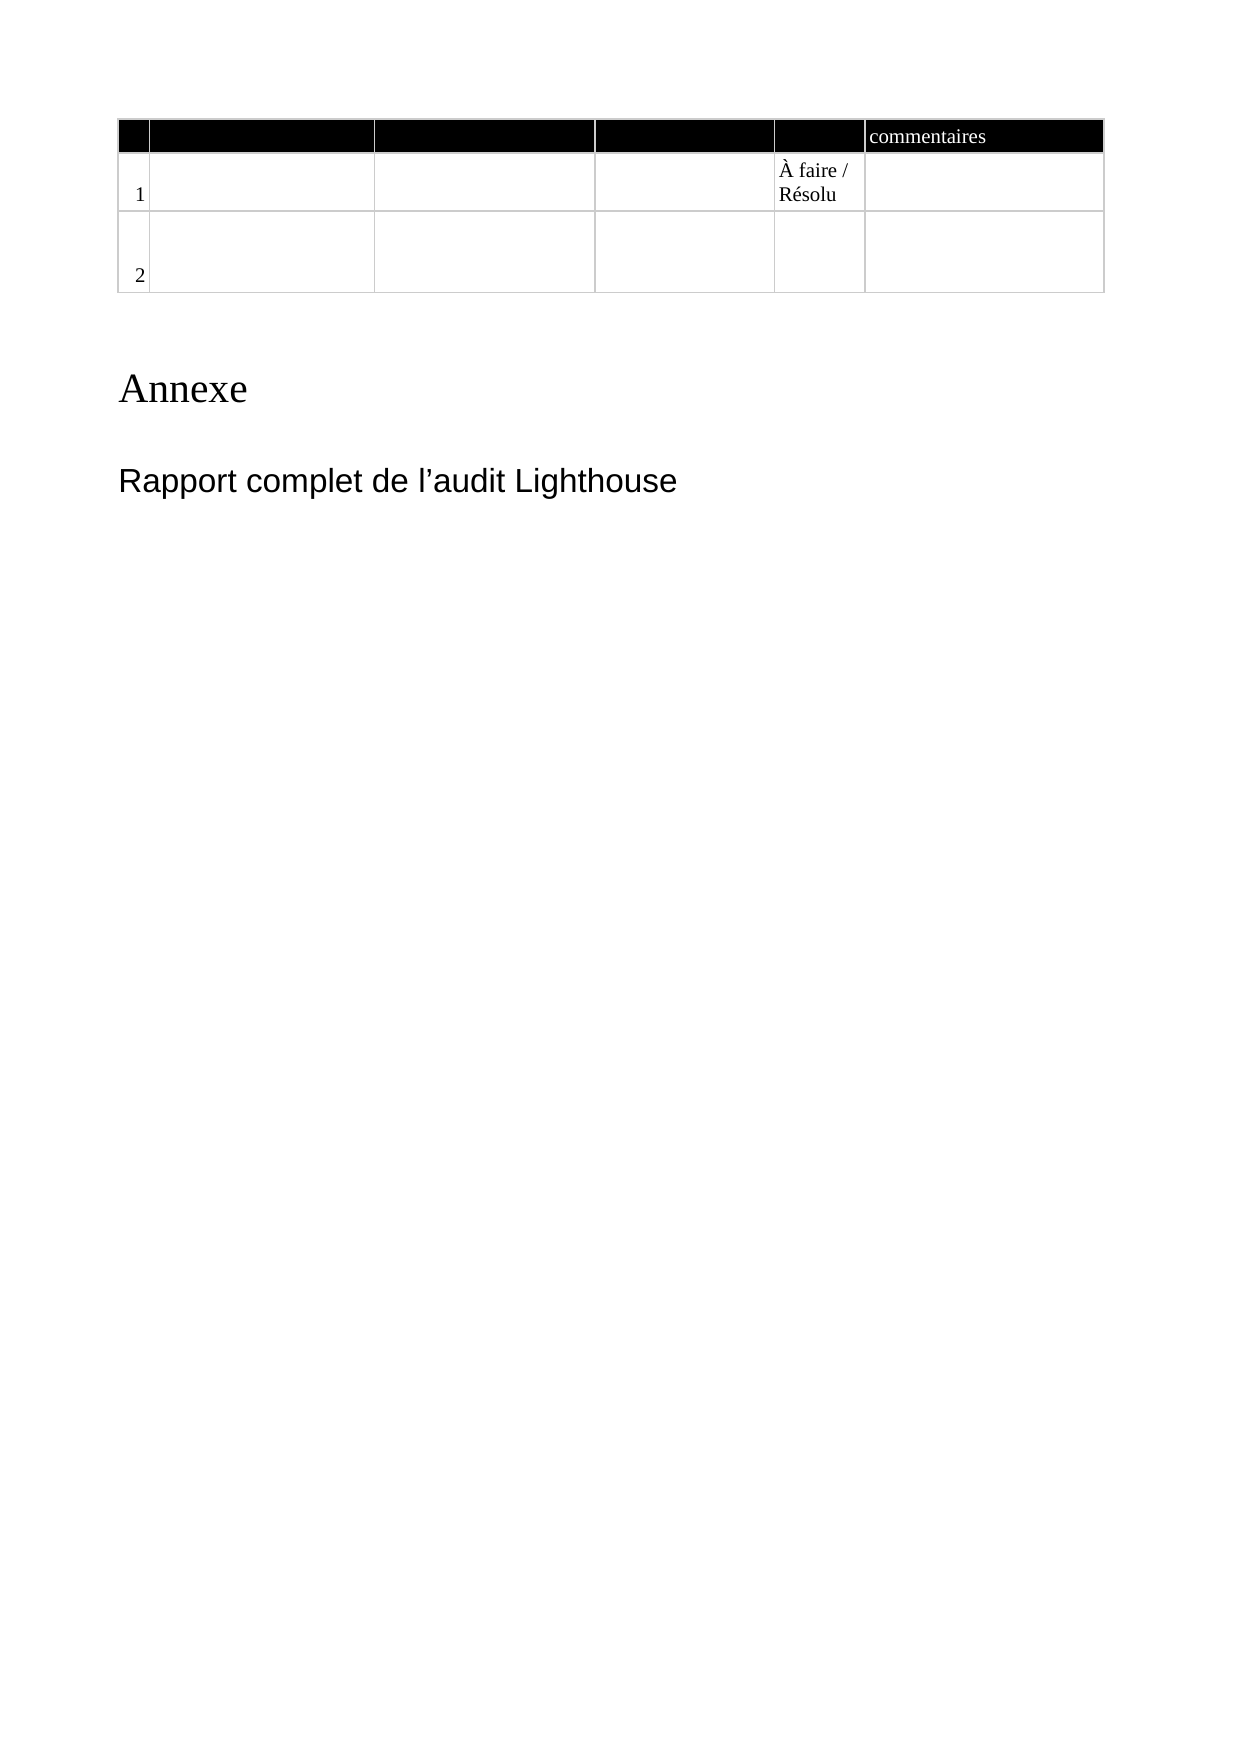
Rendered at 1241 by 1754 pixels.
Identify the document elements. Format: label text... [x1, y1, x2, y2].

subtitle Rapport complet de l’audit Lighthouse [118, 461, 1122, 500]
table_cell [150, 154, 374, 210]
table_cell 1 [119, 154, 149, 210]
table_header [150, 120, 374, 152]
table_cell À faire / Résolu [775, 154, 864, 210]
table_cell [375, 212, 594, 291]
table_header commentaires [866, 120, 1103, 152]
table_header [375, 120, 594, 152]
table_header [596, 120, 774, 152]
table_cell [866, 154, 1103, 210]
table_cell [596, 212, 774, 291]
table_cell [375, 154, 594, 210]
table_cell 2 [119, 212, 149, 291]
table_cell [775, 212, 864, 291]
table_header [775, 120, 864, 152]
subtitle Annexe [118, 363, 1122, 411]
table_cell [596, 154, 774, 210]
table_header [119, 120, 149, 152]
table_cell [866, 212, 1103, 291]
table_cell [150, 212, 374, 291]
